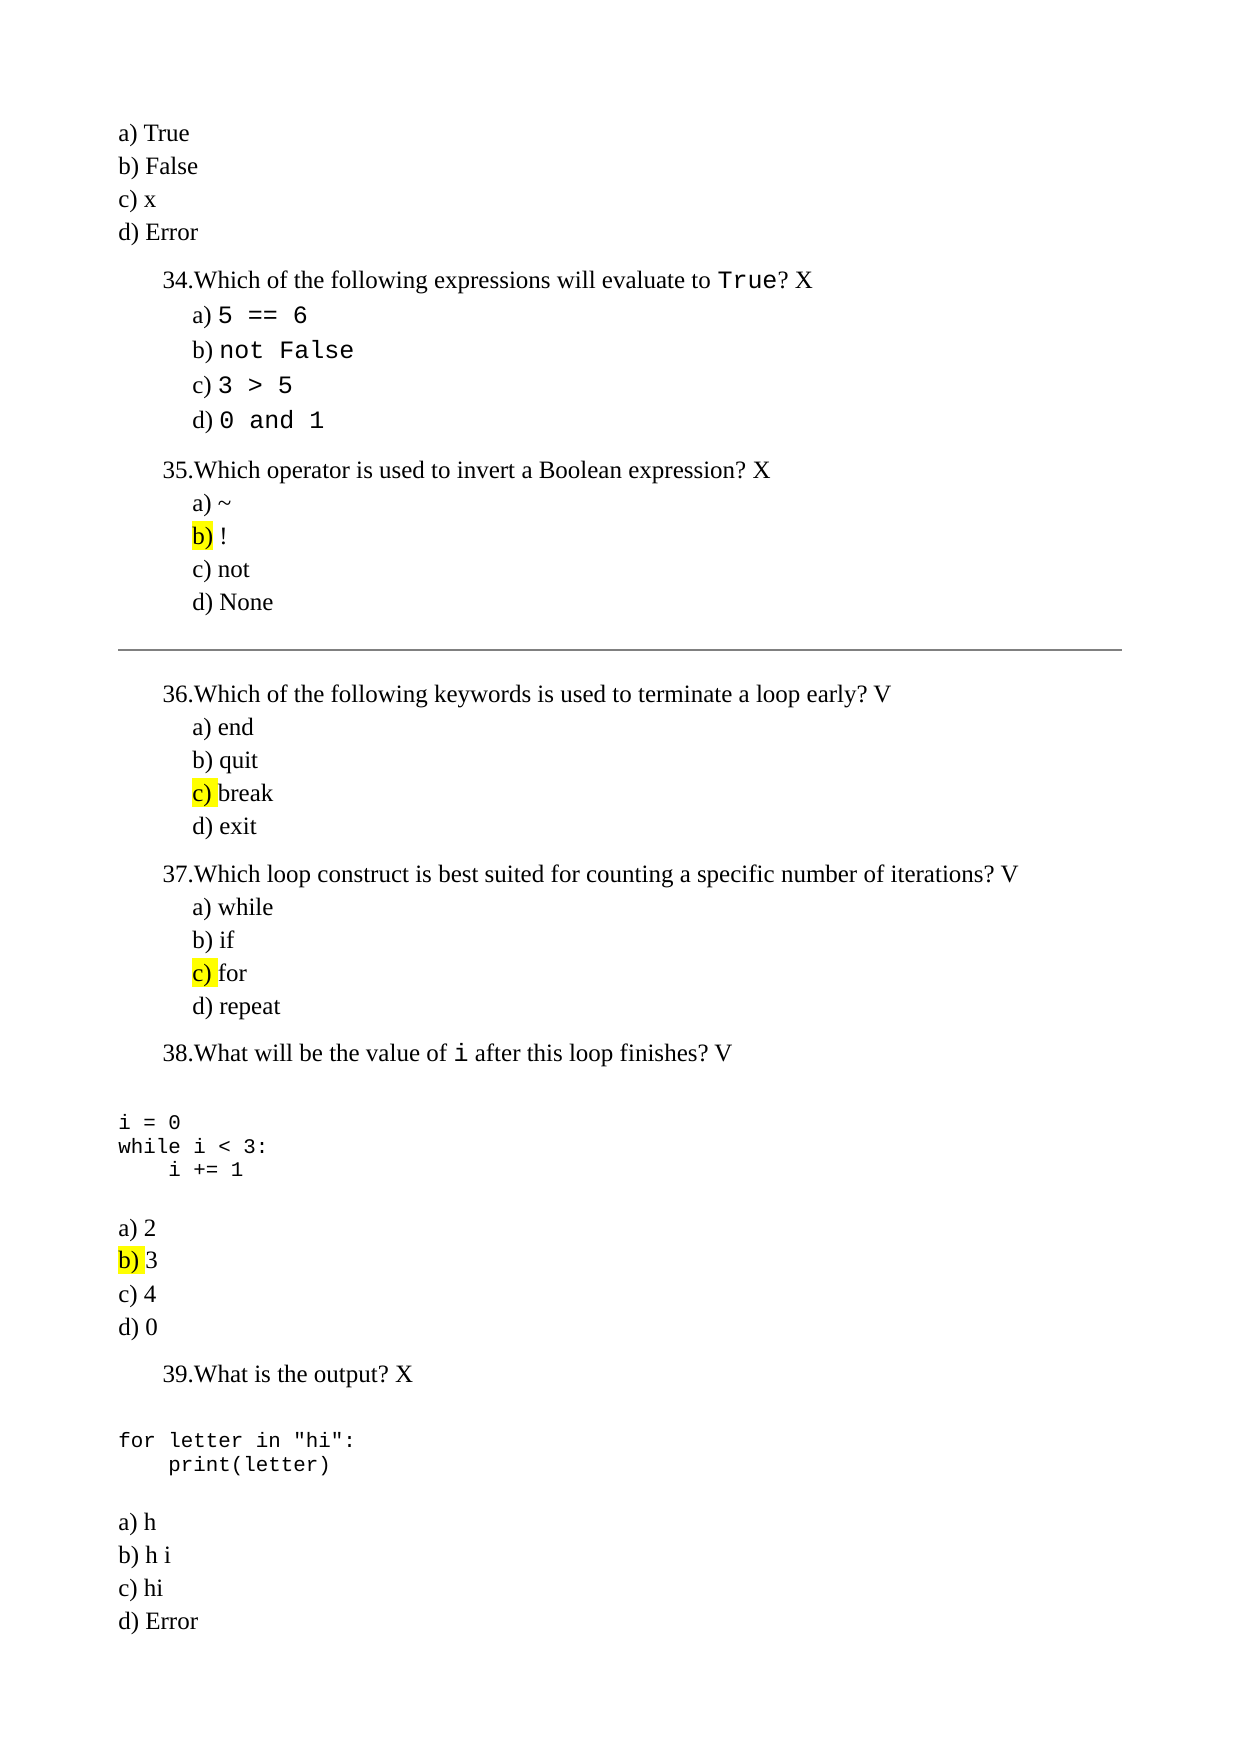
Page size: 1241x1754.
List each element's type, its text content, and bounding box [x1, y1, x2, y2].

text for letter in "hi": [118, 1431, 1122, 1454]
text print(letter) [118, 1454, 1122, 1478]
text while i < 3: [118, 1136, 1122, 1159]
list What will be the value of i after this loop finishes? V [162, 1038, 1122, 1069]
list Which of the following expressions will evaluate to True? X a) 5 == 6 b) not False c) 3 > 5 d) 0 and 1 [162, 265, 1122, 436]
text a) True b) False c) x d) Error [118, 118, 1122, 246]
list Which loop construct is best suited for counting a specific number of iterations? V a) while b) if c) for d) repeat [162, 859, 1122, 1020]
text a) h b) h i c) hi d) Error [118, 1507, 1122, 1635]
text i += 1 [118, 1159, 1122, 1183]
list Which operator is used to invert a Boolean expression? X a) ~ b) ! c) not d) None [162, 455, 1122, 616]
list What is the output? X [162, 1359, 1122, 1388]
text i = 0 [118, 1112, 1122, 1136]
list Which of the following keywords is used to terminate a loop early? V a) end b) quit c) break d) exit [162, 679, 1122, 840]
text a) 2 b) 3 c) 4 d) 0 [118, 1213, 1122, 1340]
